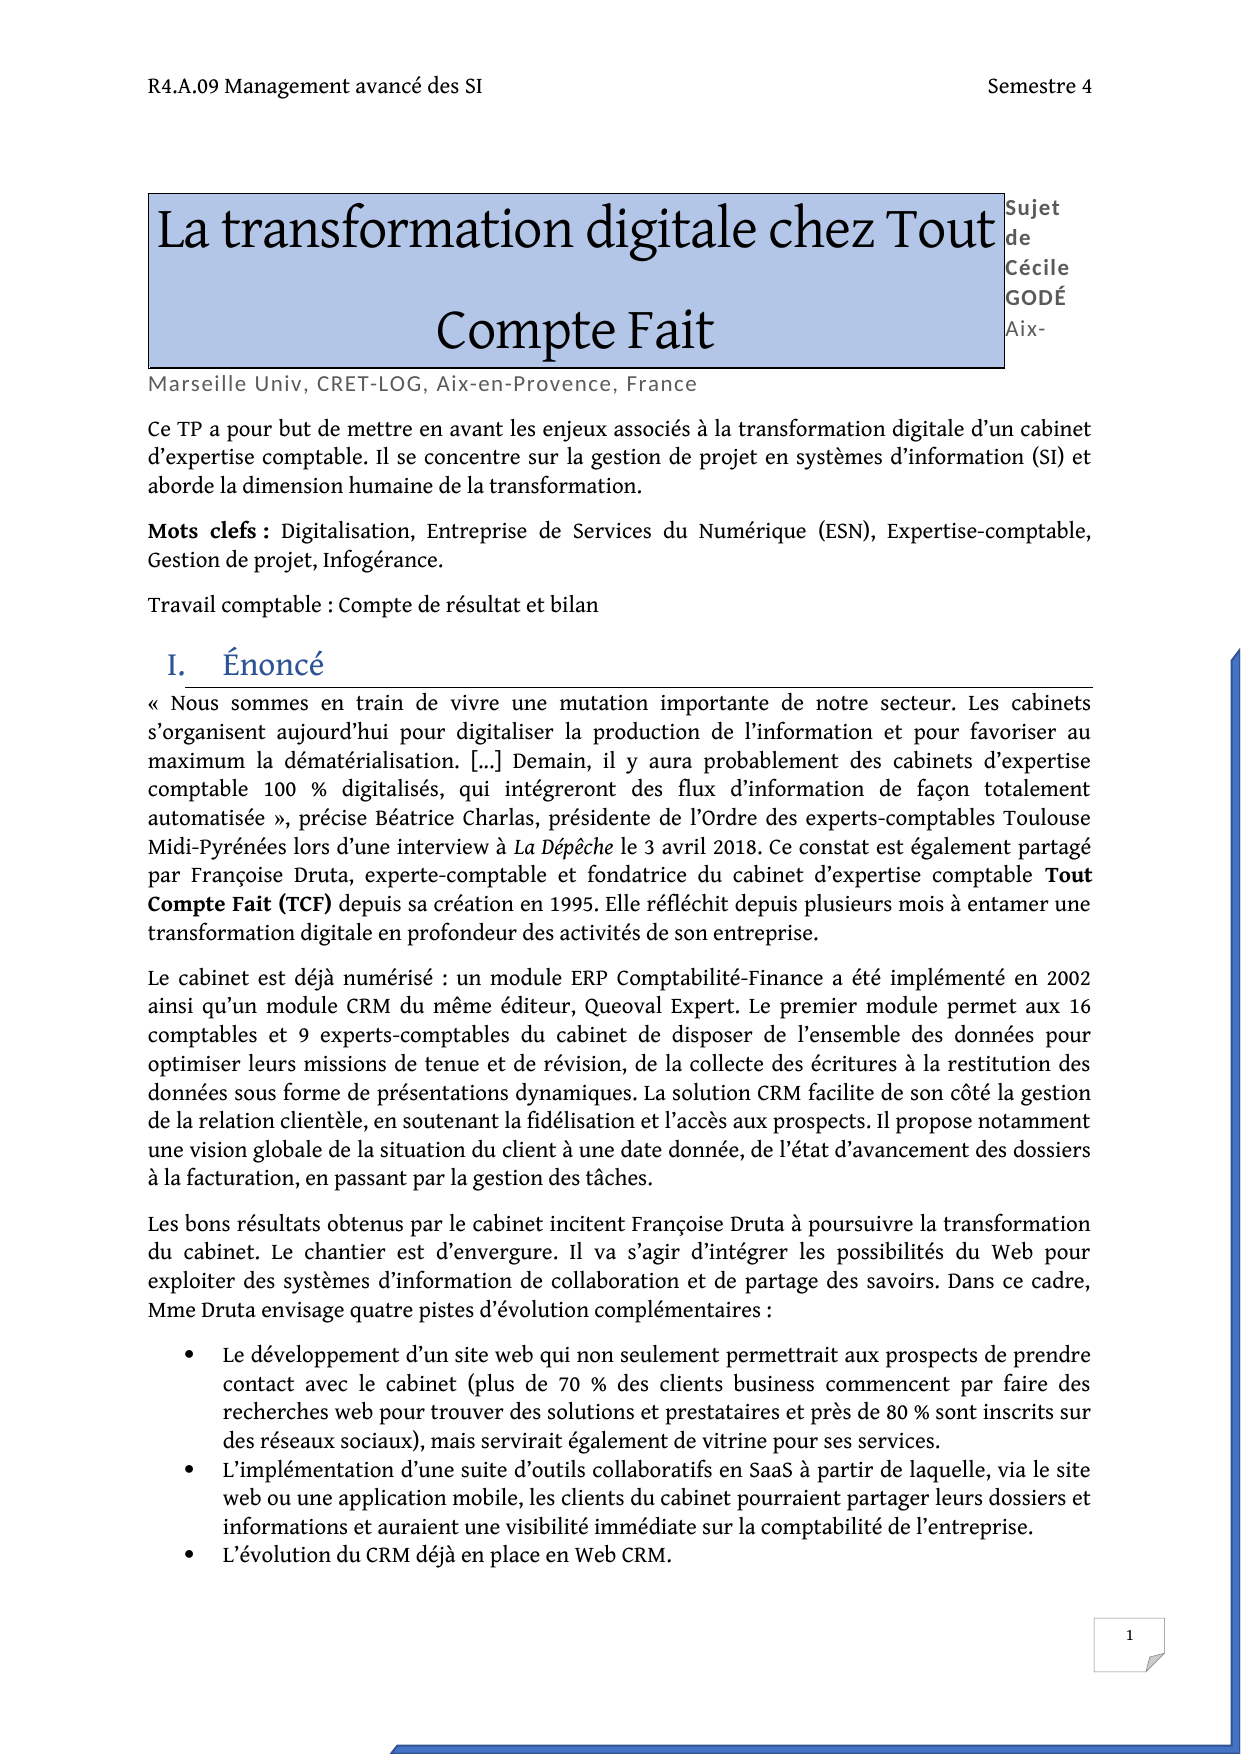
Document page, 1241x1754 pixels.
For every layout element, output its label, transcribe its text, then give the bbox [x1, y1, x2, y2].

text Mots clefs : Digitalisation, Entreprise de Services du Numérique (ESN), Expertise-comptable, Gestion de projet, Infogérance. [148, 518, 1093, 574]
list Le développement d’un site web qui non seulement permettrait aux prospects de prendre contact avec le cabinet (plus de 70 % des clients business commencent par faire des recherches web pour trouver des solutions et prestataires et près de 80 % sont inscrits sur des réseaux sociaux), mais servirait également de vitrine pour ses services. [185, 1342, 1093, 1455]
text Ce TP a pour but de mettre en avant les enjeux associés à la transformation digitale d’un cabinet d’expertise comptable. Il se concentre sur la gestion de projet en systèmes d’information (SI) et aborde la dimension humaine de la transformation. [148, 416, 1093, 500]
text « Nous sommes en train de vivre une mutation importante de notre secteur. Les cabinets s’organisent aujourd’hui pour digitaliser la production de l’information et pour favoriser au maximum la dématérialisation. [...] Demain, il y aura probablement des cabinets d’expertise comptable 100 % digitalisés, qui intégreront des flux d’information de façon totalement automatisée », précise Béatrice Charlas, présidente de l’Ordre des experts-comptables Toulouse Midi-Pyrénées lors d’une interview à La Dépêche le 3 avril 2018. Ce constat est également partagé par Françoise Druta, experte-comptable et fondatrice du cabinet d’expertise comptable Tout Compte Fait (TCF) depuis sa création en 1995. Elle réfléchit depuis plusieurs mois à entamer une transformation digitale en profondeur des activités de son entreprise. [148, 691, 1093, 947]
text Le cabinet est déjà numérisé : un module ERP Comptabilité-Finance a été implémenté en 2002 ainsi qu’un module CRM du même éditeur, Queoval Expert. Le premier module permet aux 16 comptables et 9 experts-comptables du cabinet de disposer de l’ensemble des données pour optimiser leurs missions de tenue et de révision, de la collecte des écritures à la restitution des données sous forme de présentations dynamiques. La solution CRM facilite de son côté la gestion de la relation clientèle, en soutenant la fidélisation et l’accès aux prospects. Il propose notamment une vision globale de la situation du client à une date donnée, de l’état d’avancement des dossiers à la facturation, en passant par la gestion des tâches. [148, 965, 1093, 1192]
list L’évolution du CRM déjà en place en Web CRM. [185, 1543, 1093, 1569]
list L’implémentation d’une suite d’outils collaboratifs en SaaS à partir de laquelle, via le site web ou une application mobile, les clients du cabinet pourraient partager leurs dossiers et informations et auraient une visibilité immédiate sur la comptabilité de l’entreprise. [185, 1457, 1093, 1541]
title La transformation digitale chez Tout Compte Fait [149, 194, 1004, 367]
text Travail comptable : Compte de résultat et bilan [148, 592, 1093, 619]
subtitle Sujet de Cécile GODÉ Aix-Marseille Univ, CRET-LOG, Aix-en-Provence, France [148, 193, 1093, 397]
subtitle Énoncé [185, 646, 1093, 687]
text Les bons résultats obtenus par le cabinet incitent Françoise Druta à poursuivre la transformation du cabinet. Le chantier est d’envergure. Il va s’agir d’intégrer les possibilités du Web pour exploiter des systèmes d’information de collaboration et de partage des savoirs. Dans ce cadre, Mme Druta envisage quatre pistes d’évolution complémentaires : [148, 1211, 1093, 1324]
